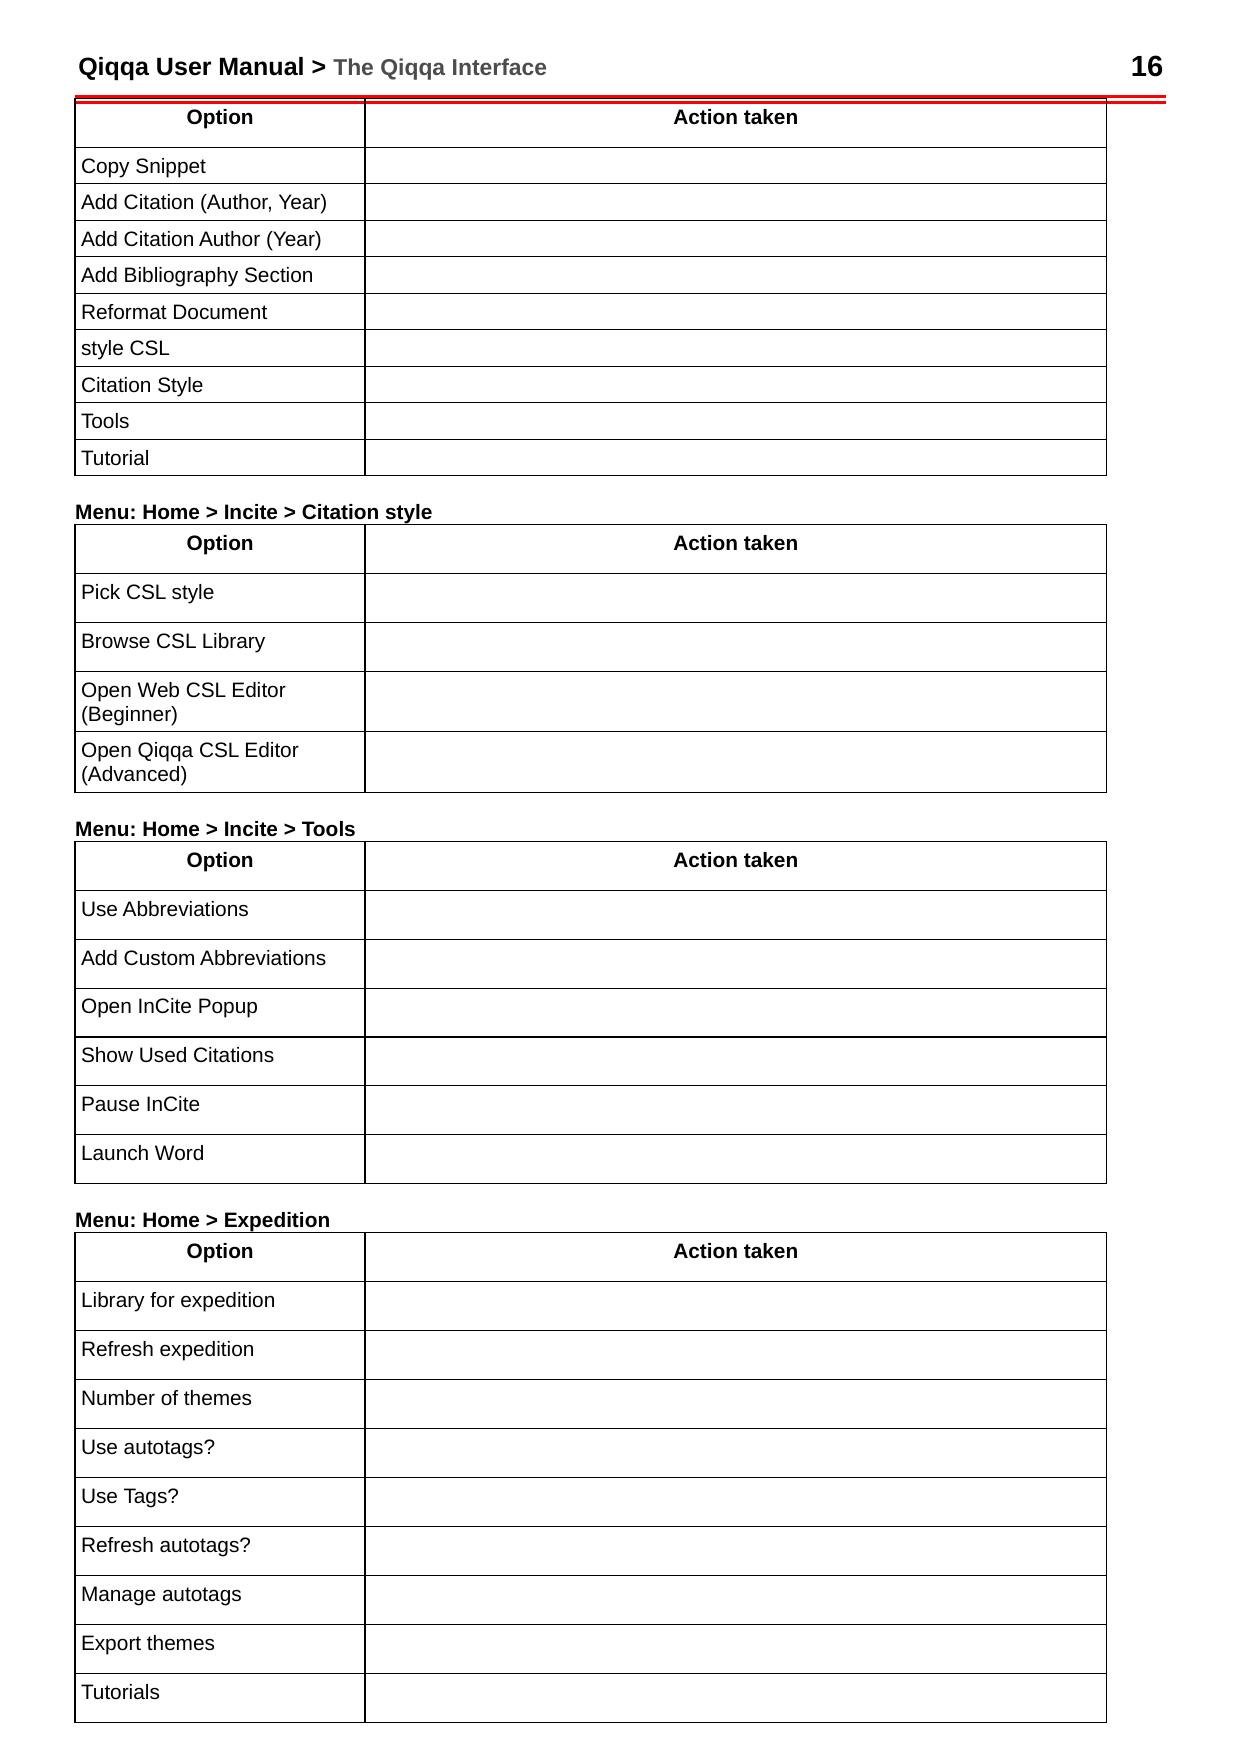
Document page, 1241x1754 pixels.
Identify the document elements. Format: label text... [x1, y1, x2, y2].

table_cell [366, 1086, 1106, 1134]
table_cell Browse CSL Library [76, 623, 364, 671]
text Menu: Home > Incite > Tools [75, 817, 1165, 841]
table_cell Add Custom Abbreviations [76, 940, 364, 987]
table_cell [366, 1478, 1106, 1526]
table_cell Export themes [76, 1625, 364, 1673]
table_cell [366, 989, 1106, 1036]
table_cell [366, 1282, 1106, 1330]
table_header Action taken [366, 525, 1106, 573]
table_header Option [76, 525, 364, 573]
table_cell Tutorial [76, 440, 364, 475]
table_cell [366, 257, 1106, 293]
table_cell Open Web CSL Editor (Beginner) [76, 672, 364, 731]
table_header Action taken [366, 842, 1106, 889]
table_cell Copy Snippet [76, 148, 364, 183]
table_cell [366, 1135, 1106, 1183]
table_cell [366, 221, 1106, 256]
table_cell Use Tags? [76, 1478, 364, 1526]
table_cell Library for expedition [76, 1282, 364, 1330]
table_cell Use Abbreviations [76, 891, 364, 938]
table_cell Refresh expedition [76, 1331, 364, 1379]
table_header Action taken [366, 104, 1106, 147]
table_cell [366, 1331, 1106, 1379]
table_header Option [76, 842, 364, 889]
table_cell Open Qiqqa CSL Editor (Advanced) [76, 732, 364, 792]
table_cell [366, 148, 1106, 183]
table_header Option [76, 1233, 364, 1281]
table_cell Number of themes [76, 1380, 364, 1428]
table_cell Use autotags? [76, 1429, 364, 1477]
table_cell Citation Style [76, 367, 364, 402]
table_cell [366, 1527, 1106, 1575]
table_cell [366, 330, 1106, 366]
table_cell [366, 440, 1106, 475]
table_cell [366, 1625, 1106, 1673]
table_cell Pick CSL style [76, 574, 364, 622]
table_cell [366, 1380, 1106, 1428]
table_cell [366, 1038, 1106, 1085]
table_cell Add Citation (Author, Year) [76, 184, 364, 220]
table_cell Add Bibliography Section [76, 257, 364, 293]
table_cell Open InCite Popup [76, 989, 364, 1036]
table_cell [366, 184, 1106, 220]
table_cell Reformat Document [76, 294, 364, 329]
table_cell Refresh autotags? [76, 1527, 364, 1575]
table_cell Tools [76, 403, 364, 438]
table_cell Manage autotags [76, 1576, 364, 1624]
table_cell [366, 367, 1106, 402]
table_cell [366, 294, 1106, 329]
table_cell style CSL [76, 330, 364, 366]
table_cell [366, 940, 1106, 987]
table_cell [366, 1674, 1106, 1722]
table_header Option [76, 104, 364, 147]
table_cell Tutorials [76, 1674, 364, 1722]
table_cell Launch Word [76, 1135, 364, 1183]
table_cell Add Citation Author (Year) [76, 221, 364, 256]
table_cell Pause InCite [76, 1086, 364, 1134]
table_cell [366, 623, 1106, 671]
table_cell [366, 891, 1106, 938]
table_header Action taken [366, 1233, 1106, 1281]
table_cell [366, 574, 1106, 622]
text Menu: Home > Incite > Citation style [75, 500, 1165, 524]
table_cell [366, 1576, 1106, 1624]
table_cell [366, 672, 1106, 731]
table_cell [366, 1429, 1106, 1477]
table_cell Show Used Citations [76, 1038, 364, 1085]
table_cell [366, 403, 1106, 438]
table_cell [366, 732, 1106, 792]
text Menu: Home > Expedition [75, 1208, 1165, 1232]
